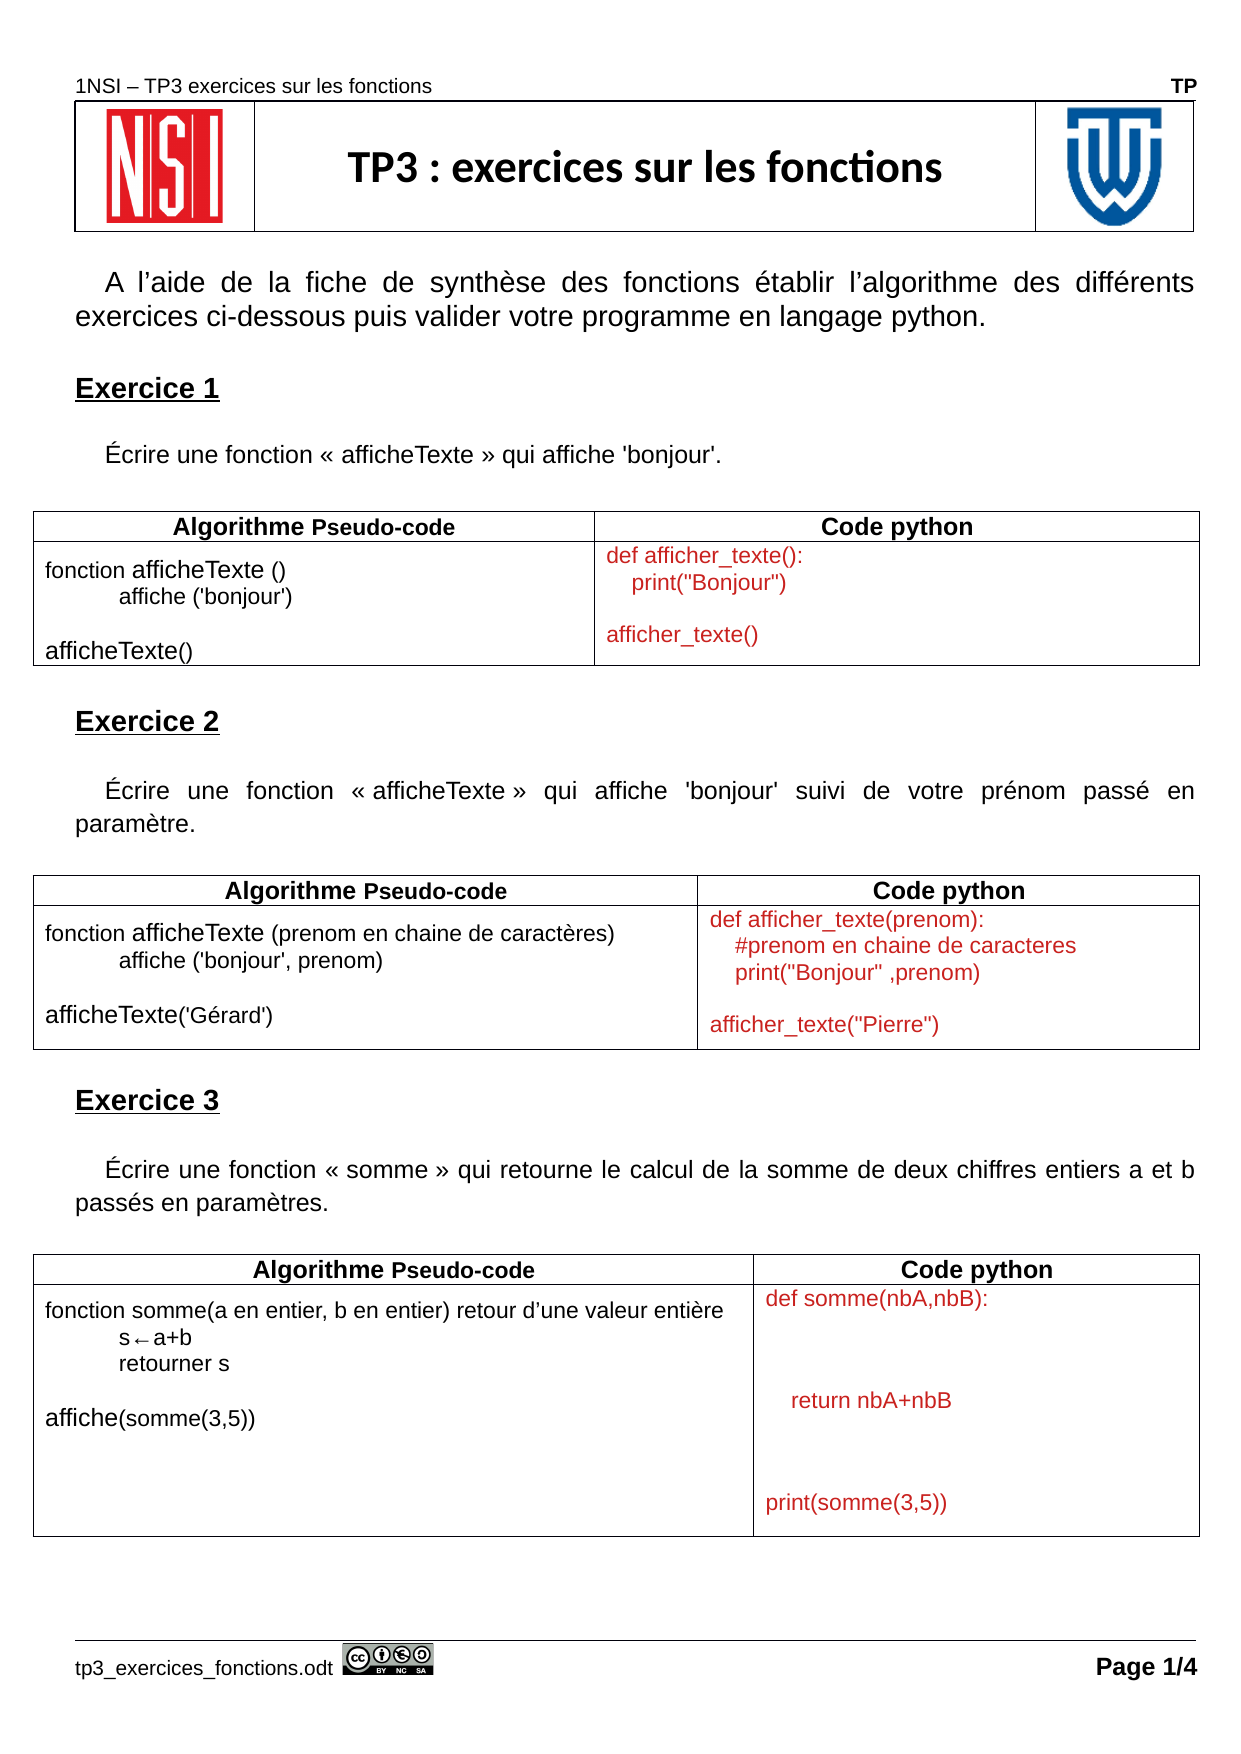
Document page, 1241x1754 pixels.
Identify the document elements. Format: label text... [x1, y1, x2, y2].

table_header Code python [595, 512, 1199, 541]
text A l’aide de la fiche de synthèse des fonctions établir l’algorithme des différents exercices ci-dessous puis valider votre programme en langage python. [75, 265, 1196, 332]
table_header TP3 : exercices sur les fonctions [255, 102, 1035, 231]
text Écrire une fonction « afficheTexte » qui affiche 'bonjour' suivi de votre prénom passé en paramètre. [75, 776, 1196, 838]
table_header Code python [698, 876, 1199, 905]
text Écrire une fonction « somme » qui retourne le calcul de la somme de deux chiffres entiers a et b passés en paramètres. [75, 1155, 1196, 1217]
table_cell def somme(nbA,nbB): return nbA+nbB print(somme(3,5)) [754, 1285, 1199, 1536]
table_header [1036, 102, 1193, 231]
table_cell fonction afficheTexte () affiche ('bonjour') afficheTexte() [34, 542, 594, 665]
text Exercice 3 [75, 1083, 1196, 1117]
text Exercice 2 [75, 704, 1196, 738]
table_cell fonction somme(a en entier, b en entier) retour d’une valeur entière s←a+b retourner s affiche(somme(3,5)) [34, 1285, 753, 1536]
text Écrire une fonction « afficheTexte » qui affiche 'bonjour'. [75, 440, 1196, 468]
table_header [76, 102, 254, 231]
table_header Algorithme Pseudo-code [34, 876, 697, 905]
table_cell def afficher_texte(): print("Bonjour") afficher_texte() [595, 542, 1199, 665]
text Exercice 1 [75, 371, 1196, 404]
table_header Code python [754, 1255, 1199, 1284]
table_header Algorithme Pseudo-code [34, 512, 594, 541]
table_cell fonction afficheTexte (prenom en chaine de caractères) affiche ('bonjour', prenom) afficheTexte('Gérard') [34, 906, 697, 1049]
table_cell def afficher_texte(prenom): #prenom en chaine de caracteres print("Bonjour" ,prenom) afficher_texte("Pierre") [698, 906, 1199, 1049]
table_header Algorithme Pseudo-code [34, 1255, 753, 1284]
picture [342, 1643, 434, 1675]
